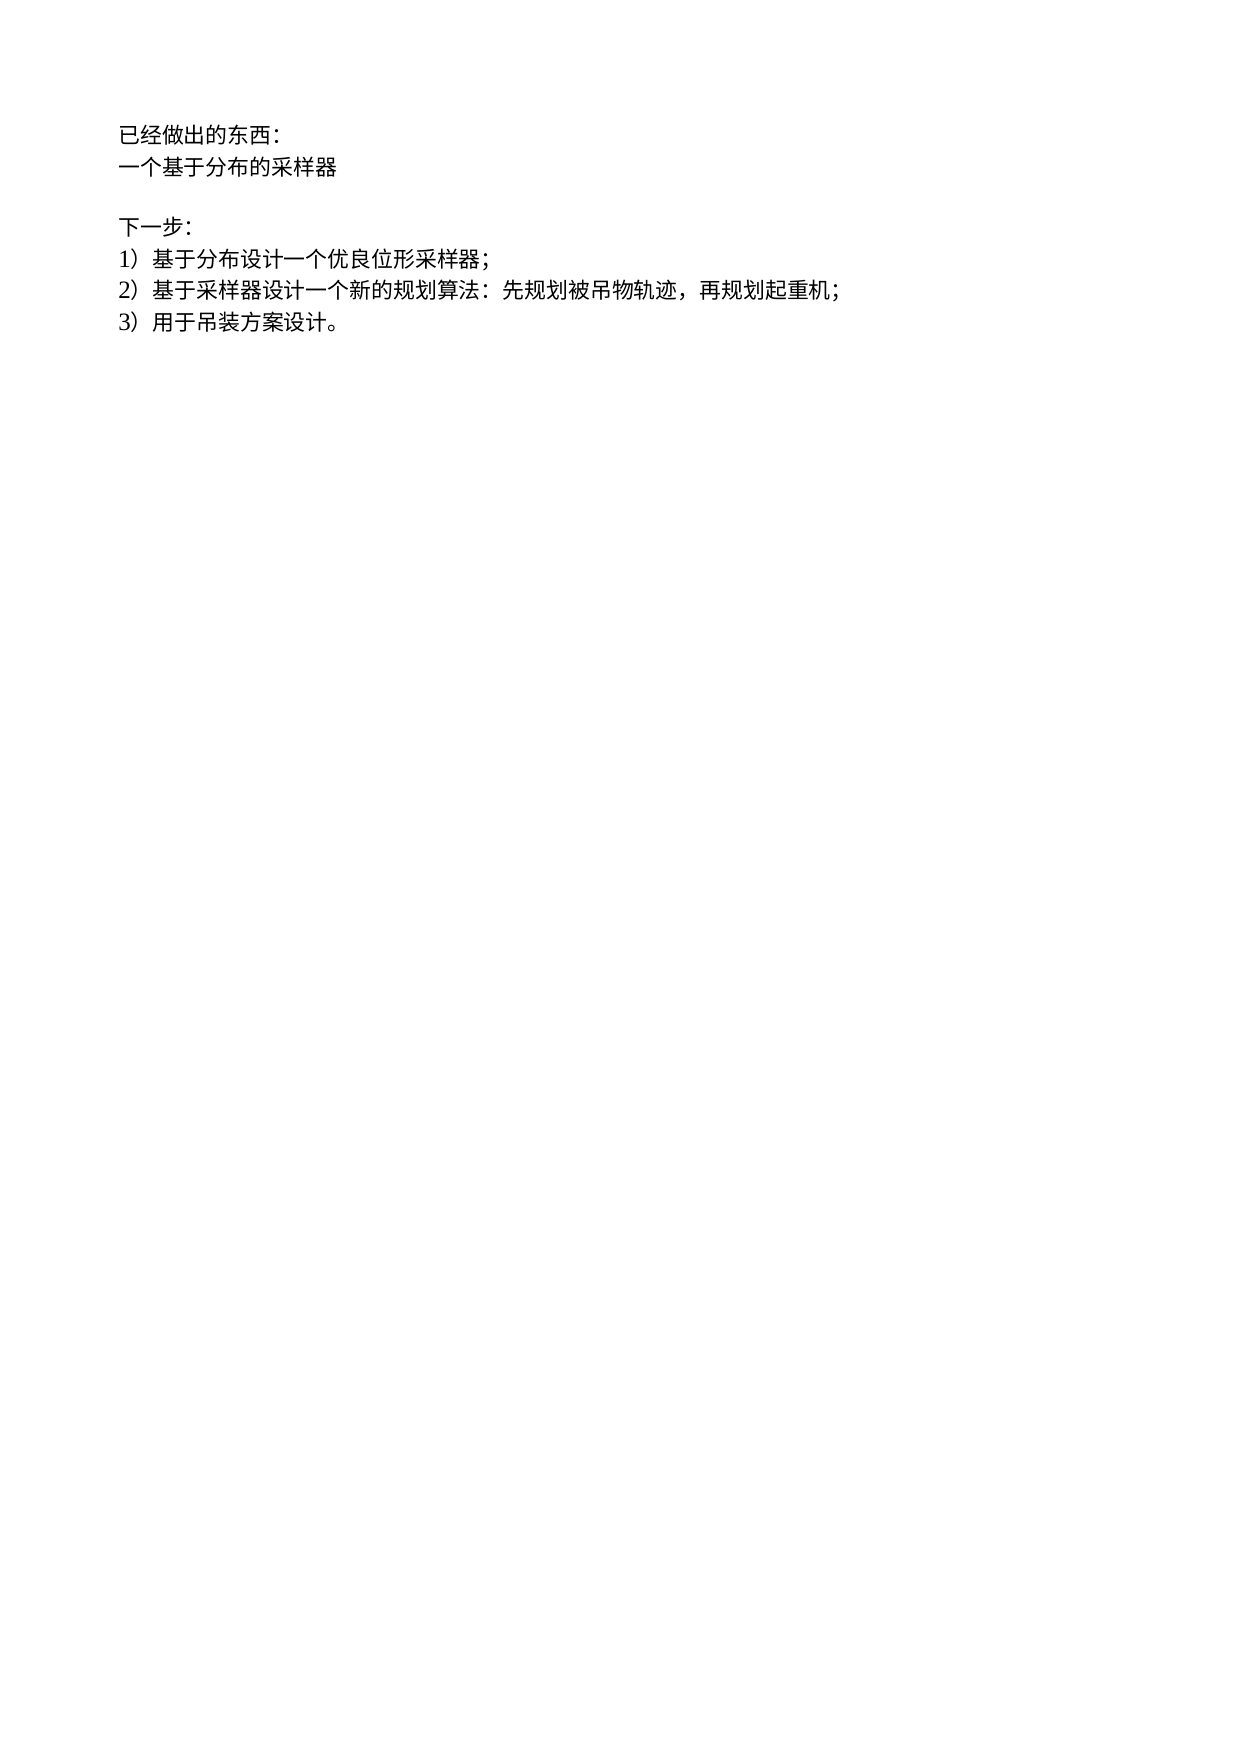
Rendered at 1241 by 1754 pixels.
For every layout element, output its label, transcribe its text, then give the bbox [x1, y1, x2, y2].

text 下一步： [118, 210, 1122, 242]
text 一个基于分布的采样器 [118, 150, 1122, 181]
text 2）基于采样器设计一个新的规划算法：先规划被吊物轨迹，再规划起重机； [118, 273, 1122, 305]
text 已经做出的东西： [118, 118, 1122, 150]
text 1）基于分布设计一个优良位形采样器； [118, 242, 1122, 273]
text 3）用于吊装方案设计。 [118, 305, 1122, 337]
